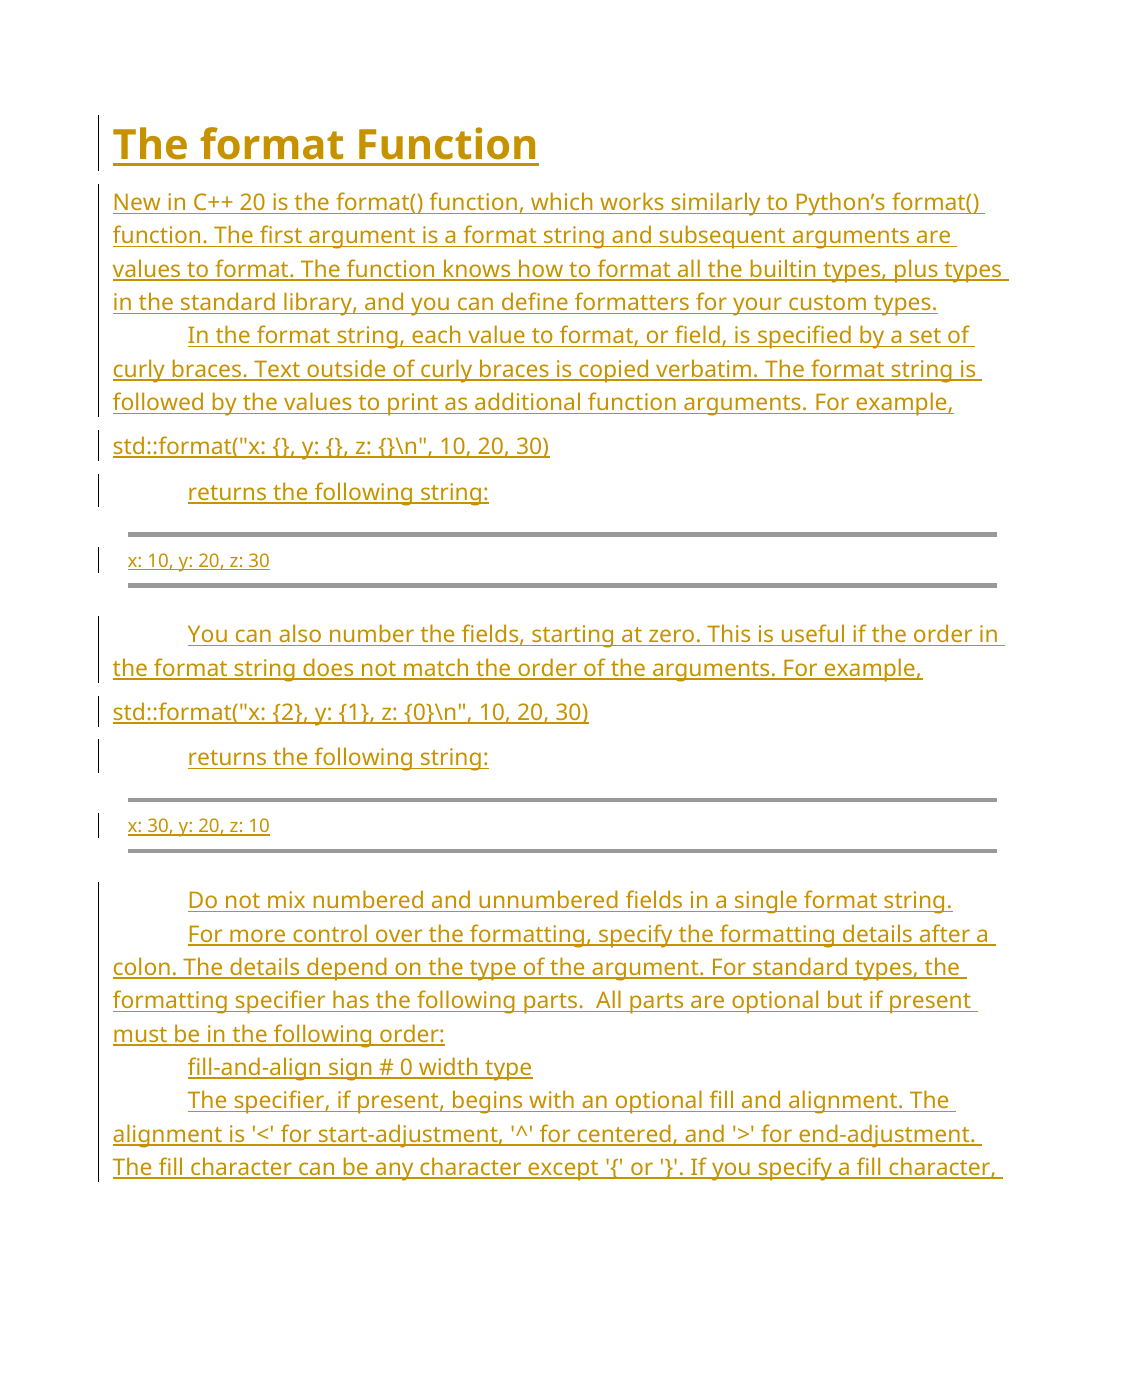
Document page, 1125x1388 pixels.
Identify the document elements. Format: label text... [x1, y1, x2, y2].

text Do not mix numbered and unnumbered fields in a single format string. [112, 882, 1012, 915]
text The specifier, if present, begins with an optional fill and alignment. The alignment is '<' for start-adjustment, '^' for centered, and '>' for end-adjustment. The fill character can be any character except '{' or '}'. If you specify a fill character, [112, 1082, 1012, 1182]
text x: 30, y: 20, z: 10 [127, 799, 997, 853]
text fill-and-align sign # 0 width type [112, 1049, 1012, 1082]
text std::format("x: {2}, y: {1}, z: {0}\n", 10, 20, 30) [112, 696, 1012, 727]
text returns the following string: [112, 739, 1012, 773]
text You can also number the fields, starting at zero. This is useful if the order in the format string does not match the order of the arguments. For example, [112, 616, 1012, 683]
text returns the following string: [112, 473, 1012, 507]
text In the format string, each value to format, or field, is specified by a set of curly braces. Text outside of curly braces is copied verbatim. The format string is followed by the values to print as additional function arguments. For example, [112, 317, 1012, 417]
text For more control over the formatting, specify the formatting details after a colon. The details depend on the type of the argument. For standard types, the formatting specifier has the following parts. All parts are optional but if present must be in the following order: [112, 915, 1012, 1049]
subtitle The format Function [112, 115, 1012, 171]
text x: 10, y: 20, z: 30 [127, 533, 997, 588]
text New in C++ 20 is the format() function, which works similarly to Python’s format() function. The first argument is a format string and subsequent arguments are values to format. The function knows how to format all the builtin types, plus types in the standard library, and you can define formatters for your custom types. [112, 184, 1012, 317]
text std::format("x: {}, y: {}, z: {}\n", 10, 20, 30) [112, 430, 1012, 461]
